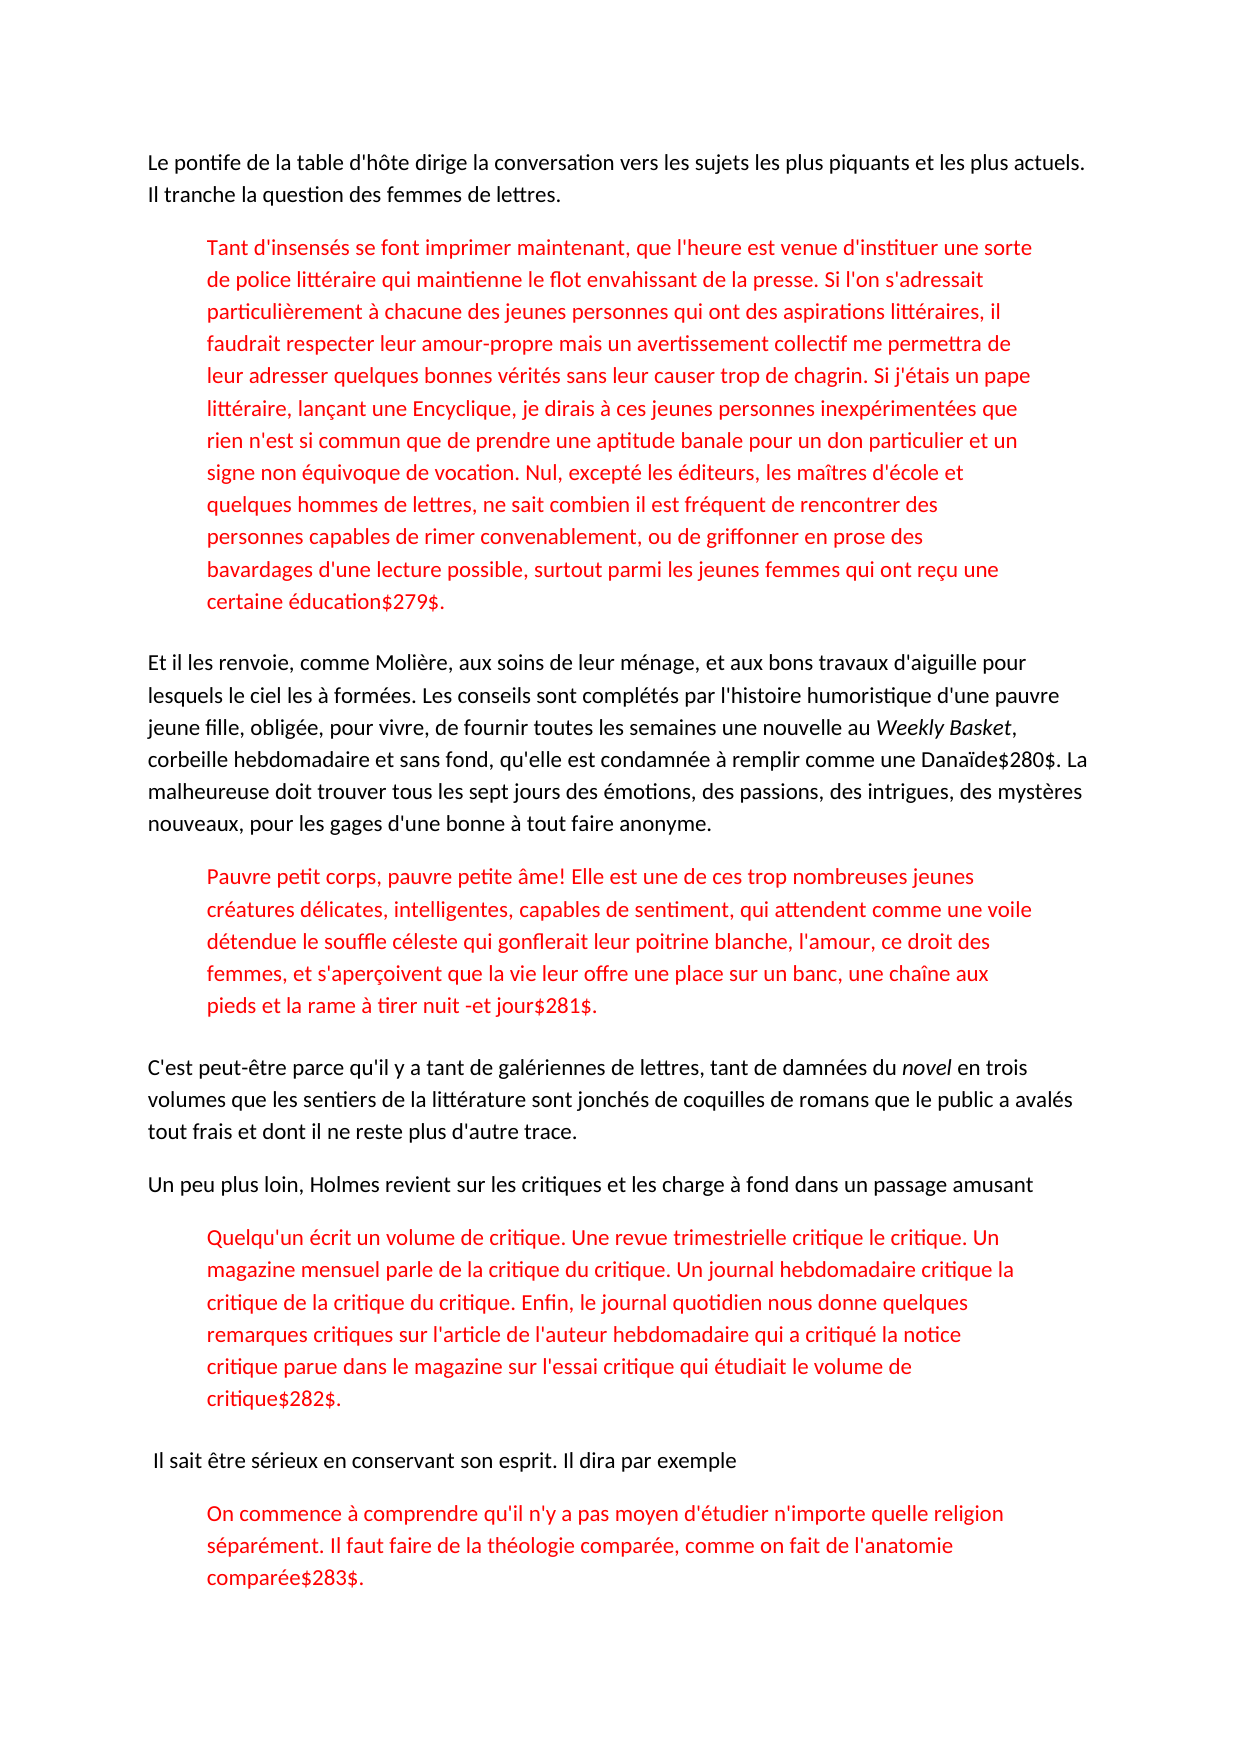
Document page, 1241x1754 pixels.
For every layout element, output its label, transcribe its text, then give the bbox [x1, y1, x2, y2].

text Et il les renvoie, comme Molière, aux soins de leur ménage, et aux bons travaux d'aiguille pour lesquels le ciel les à formées. Les conseils sont complétés par l'histoire humoristique d'une pauvre jeune fille, obligée, pour vivre, de fournir toutes les semaines une nouvelle au Weekly Basket, corbeille hebdomadaire et sans fond, qu'elle est condamnée à remplir comme une Danaïde$280$. La malheureuse doit trouver tous les sept jours des émotions, des passions, des intrigues, des mystères nouveaux, pour les gages d'une bonne à tout faire anonyme. [148, 648, 1093, 837]
text Il sait être sérieux en conservant son esprit. Il dira par exemple [148, 1446, 1093, 1474]
text Le pontife de la table d'hôte dirige la conversation vers les sujets les plus piquants et les plus actuels. Il tranche la question des femmes de lettres. [148, 148, 1093, 208]
text On commence à comprendre qu'il n'y a pas moyen d'étudier n'importe quelle religion séparément. Il faut faire de la théologie comparée, comme on fait de l'anatomie comparée$283$. [207, 1499, 1033, 1591]
text C'est peut-être parce qu'il y a tant de galériennes de lettres, tant de damnées du novel en trois volumes que les sentiers de la littérature sont jonchés de coquilles de romans que le public a avalés tout frais et dont il ne reste plus d'autre trace. [148, 1053, 1093, 1145]
text Quelqu'un écrit un volume de critique. Une revue trimestrielle critique le critique. Un magazine mensuel parle de la critique du critique. Un journal hebdomadaire critique la critique de la critique du critique. Enfin, le journal quotidien nous donne quelques remarques critiques sur l'article de l'auteur hebdomadaire qui a critiqué la notice critique parue dans le magazine sur l'essai critique qui étudiait le volume de critique$282$. [207, 1223, 1033, 1412]
text Un peu plus loin, Holmes revient sur les critiques et les charge à fond dans un passage amusant [148, 1170, 1093, 1198]
text Tant d'insensés se font imprimer maintenant, que l'heure est venue d'instituer une sorte de police littéraire qui maintienne le flot envahissant de la presse. Si l'on s'adressait particulièrement à chacune des jeunes personnes qui ont des aspirations littéraires, il faudrait respecter leur amour-propre mais un avertissement collectif me permettra de leur adresser quelques bonnes vérités sans leur causer trop de chagrin. Si j'étais un pape littéraire, lançant une Encyclique, je dirais à ces jeunes personnes inexpérimentées que rien n'est si commun que de prendre une aptitude banale pour un don particulier et un signe non équivoque de vocation. Nul, excepté les éditeurs, les maîtres d'école et quelques hommes de lettres, ne sait combien il est fréquent de rencontrer des personnes capables de rimer convenablement, ou de griffonner en prose des bavardages d'une lecture possible, surtout parmi les jeunes femmes qui ont reçu une certaine éducation$279$. [207, 233, 1033, 615]
text Pauvre petit corps, pauvre petite âme! Elle est une de ces trop nombreuses jeunes créatures délicates, intelligentes, capables de sentiment, qui attendent comme une voile détendue le souffle céleste qui gonflerait leur poitrine blanche, l'amour, ce droit des femmes, et s'aperçoivent que la vie leur offre une place sur un banc, une chaîne aux pieds et la rame à tirer nuit -et jour$281$. [207, 862, 1033, 1019]
